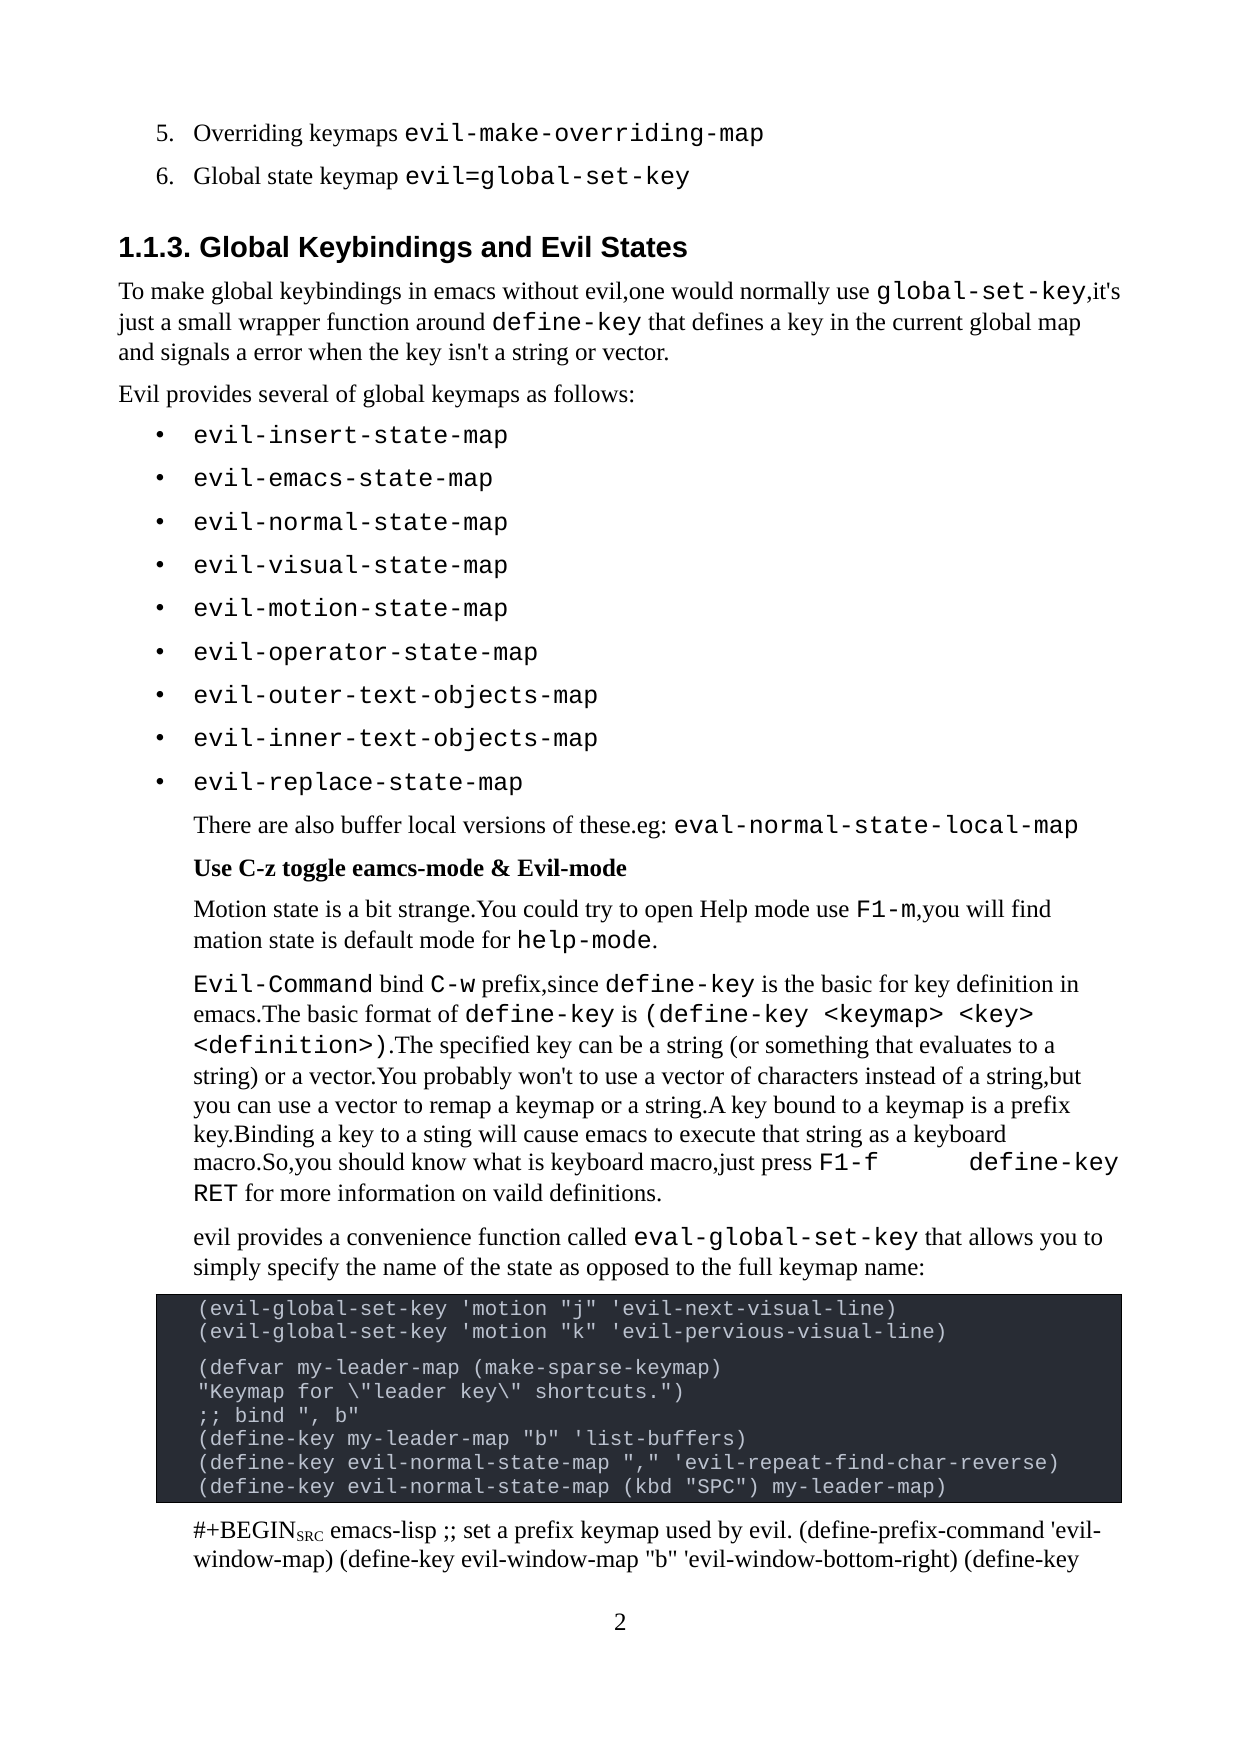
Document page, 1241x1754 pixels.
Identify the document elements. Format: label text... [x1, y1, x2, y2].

list Global state keymap evil=global-set-key [156, 161, 1122, 192]
list (evil-global-set-key 'motion "j" 'evil-next-visual-line) [157, 1295, 1121, 1317]
subtitle Global Keybindings and Evil States [118, 230, 1122, 263]
list evil-normal-state-map [156, 507, 1122, 537]
list evil-outer-text-objects-map [156, 680, 1122, 711]
list evil-visual-state-map [156, 550, 1122, 581]
list Use C-z toggle eamcs-mode & Evil-mode [156, 853, 1122, 882]
list evil-operator-state-map [156, 637, 1122, 667]
list (define-key evil-normal-state-map "," 'evil-repeat-find-char-reverse) [157, 1448, 1121, 1472]
list evil-emacs-state-map [156, 463, 1122, 494]
list evil-motion-state-map [156, 593, 1122, 624]
list (define-key evil-normal-state-map (kbd "SPC") my-leader-map) [157, 1472, 1121, 1502]
text Evil provides several of global keymaps as follows: [118, 379, 1122, 407]
list evil provides a convenience function called eval-global-set-key that allows you to simply specify the name of the state as opposed to the full keymap name: [156, 1222, 1122, 1281]
list There are also buffer local versions of these.eg: eval-normal-state-local-map [156, 810, 1122, 841]
list #+BEGINSRC emacs-lisp ;; set a prefix keymap used by evil. (define-prefix-command 'evil-window-map) (define-key evil-window-map "b" 'evil-window-bottom-right) (define-key [156, 1516, 1122, 1573]
list Overriding keymaps evil-make-overriding-map [156, 118, 1122, 149]
list evil-inner-text-objects-map [156, 723, 1122, 754]
list evil-insert-state-map [156, 420, 1122, 451]
list (evil-global-set-key 'motion "k" 'evil-pervious-visual-line) [157, 1317, 1121, 1345]
list Evil-Command bind C-w prefix,since define-key is the basic for key definition in emacs.The basic format of define-key is (define-key <keymap> <key> <definition>).The specified key can be a string (or something that evaluates to a string) or a vector.You probably won't to use a vector of characters instead of a string,but you can use a vector to remap a keymap or a string.A key bound to a keymap is a prefix key.Binding a key to a sting will cause emacs to execute that string as a keyboard macro.So,you should know what is keyboard macro,just press F1-f define-key RET for more information on vaild definitions. [156, 969, 1122, 1209]
list evil-replace-state-map [156, 767, 1122, 797]
list ;; bind ", b" [157, 1401, 1121, 1424]
list (define-key my-leader-map "b" 'list-buffers) [157, 1424, 1121, 1448]
text To make global keybindings in emacs without evil,one would normally use global-set-key,it's just a small wrapper function around define-key that defines a key in the current global map and signals a error when the key isn't a string or vector. [118, 276, 1122, 366]
list (defvar my-leader-map (make-sparse-keymap) [157, 1353, 1121, 1377]
list Motion state is a bit strange.You could try to open Help mode use F1-m,you will find mation state is default mode for help-mode. [156, 894, 1122, 956]
list "Keymap for \"leader key\" shortcuts.") [157, 1377, 1121, 1401]
